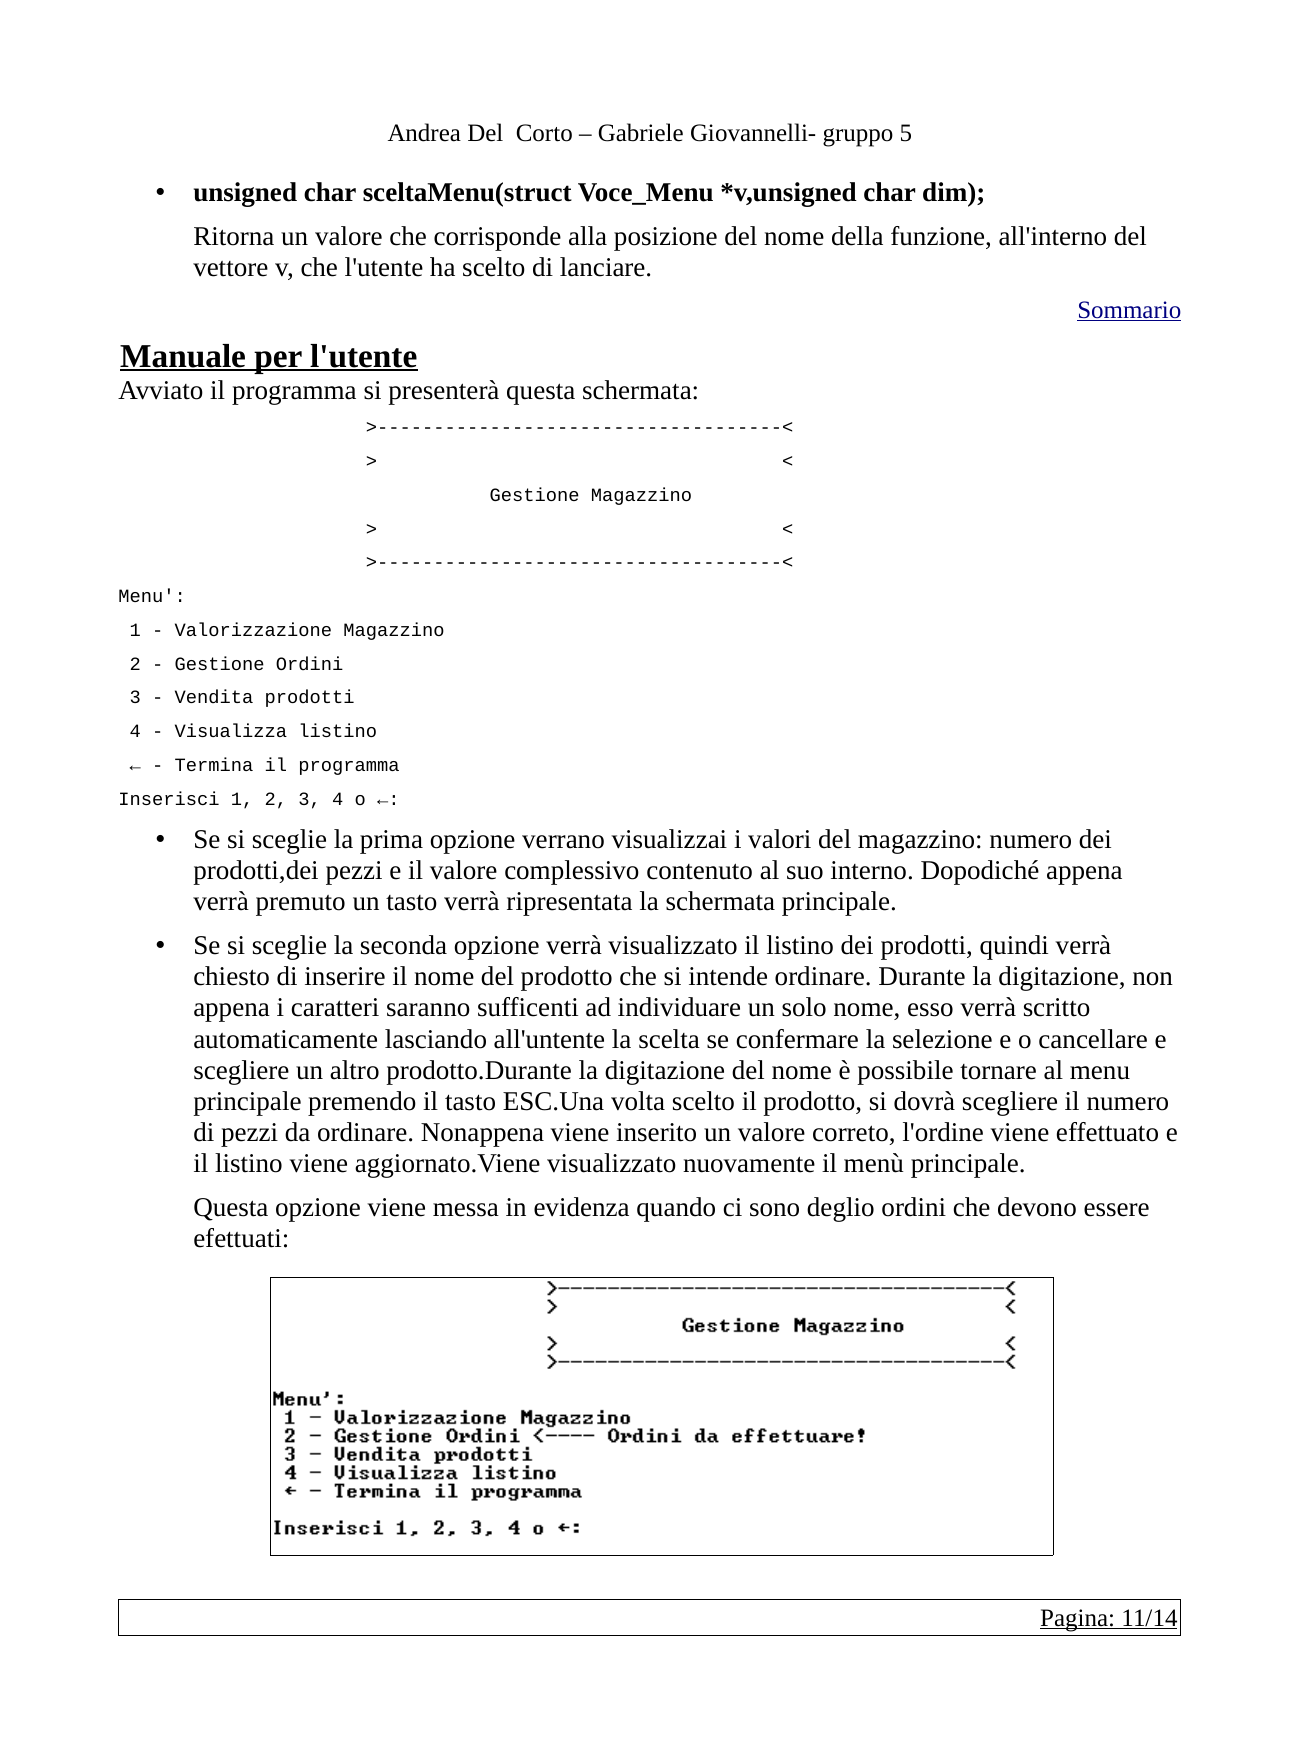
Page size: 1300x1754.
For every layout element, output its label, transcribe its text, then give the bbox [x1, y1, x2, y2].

text Menu': [118, 587, 1181, 608]
list Se si sceglie la seconda opzione verrà visualizzato il listino dei prodotti, quindi verrà chiesto di inserire il nome del prodotto che si intende ordinare. Durante la digitazione, non appena i caratteri saranno sufficenti ad individuare un solo nome, esso verrà scritto automaticamente lasciando all'untente la scelta se confermare la selezione e o cancellare e scegliere un altro prodotto.Durante la digitazione del nome è possibile tornare al menu principale premendo il tasto ESC.Una volta scelto il prodotto, si dovrà scegliere il numero di pezzi da ordinare. Nonappena viene inserito un valore correto, l'ordine viene effettuato e il listino viene aggiornato.Viene visualizzato nuovamente il menù principale. [156, 929, 1181, 1178]
list Questa opzione viene messa in evidenza quando ci sono deglio ordini che devono essere efettuati: [156, 1191, 1181, 1253]
text Inserisci 1, 2, 3, 4 o ←: [118, 789, 1181, 811]
text 4 - Visualizza listino [118, 722, 1181, 743]
text > < [118, 452, 1181, 473]
text 1 - Valorizzazione Magazzino [118, 621, 1181, 642]
list Ritorna un valore che corrisponde alla posizione del nome della funzione, all'interno del vettore v, che l'utente ha scelto di lanciare. [156, 220, 1181, 282]
subtitle Manuale per l'utente [120, 336, 1181, 374]
list [271, 1278, 1053, 1555]
text Sommario [118, 295, 1181, 324]
picture [273, 1280, 1050, 1553]
text ← - Termina il programma [118, 756, 1181, 777]
text > < [118, 519, 1181, 541]
list unsigned char sceltaMenu(struct Voce_Menu *v,unsigned char dim); [156, 176, 1181, 208]
list Se si sceglie la prima opzione verrano visualizzai i valori del magazzino: numero dei prodotti,dei pezzi e il valore complessivo contenuto al suo interno. Dopodiché appena verrà premuto un tasto verrà ripresentata la schermata principale. [156, 823, 1181, 917]
text 2 - Gestione Ordini [118, 654, 1181, 676]
text >------------------------------------< [118, 553, 1181, 574]
text Avviato il programma si presenterà questa schermata: [118, 374, 1181, 406]
text 3 - Vendita prodotti [118, 688, 1181, 709]
text Gestione Magazzino [118, 486, 1181, 507]
text >------------------------------------< [118, 418, 1181, 439]
